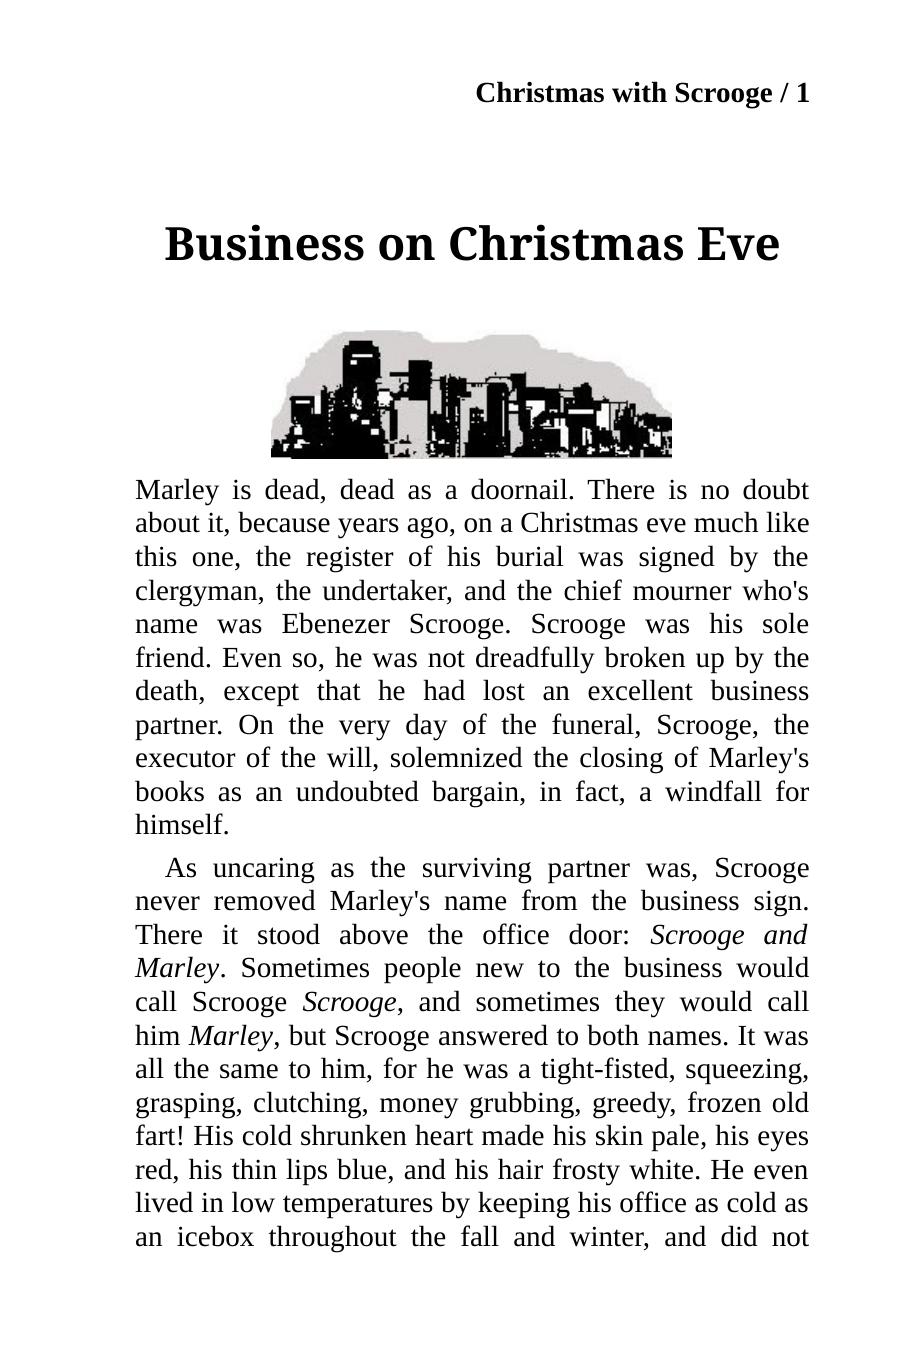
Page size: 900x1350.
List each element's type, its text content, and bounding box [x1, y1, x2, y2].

text Marley is dead, dead as a doornail. There is no doubt about it, because years ago, on a Christmas eve much like this one, the register of his burial was signed by the clergyman, the undertaker, and the chief mourner who's name was Ebenezer Scrooge. Scrooge was his sole friend. Even so, he was not dreadfully broken up by the death, except that he had lost an excellent business partner. On the very day of the funeral, Scrooge, the executor of the will, solemnized the closing of Marley's books as an undoubted bargain, in fact, a windfall for himself. [135, 424, 810, 841]
subtitle Business on Christmas Eve [135, 212, 810, 274]
text As uncaring as the surviving partner was, Scrooge never removed Marley's name from the business sign. There it stood above the office door: Scrooge and Marley. Sometimes people new to the business would call Scrooge Scrooge, and sometimes they would call him Marley, but Scrooge answered to both names. It was all the same to him, for he was a tight-fisted, squeezing, grasping, clutching, money grubbing, greedy, frozen old fart! His cold shrunken heart made his skin pale, his eyes red, his thin lips blue, and his hair frosty white. He even lived in low temperatures by keeping his office as cold as an icebox throughout the fall and winter, and did not [135, 850, 810, 1252]
